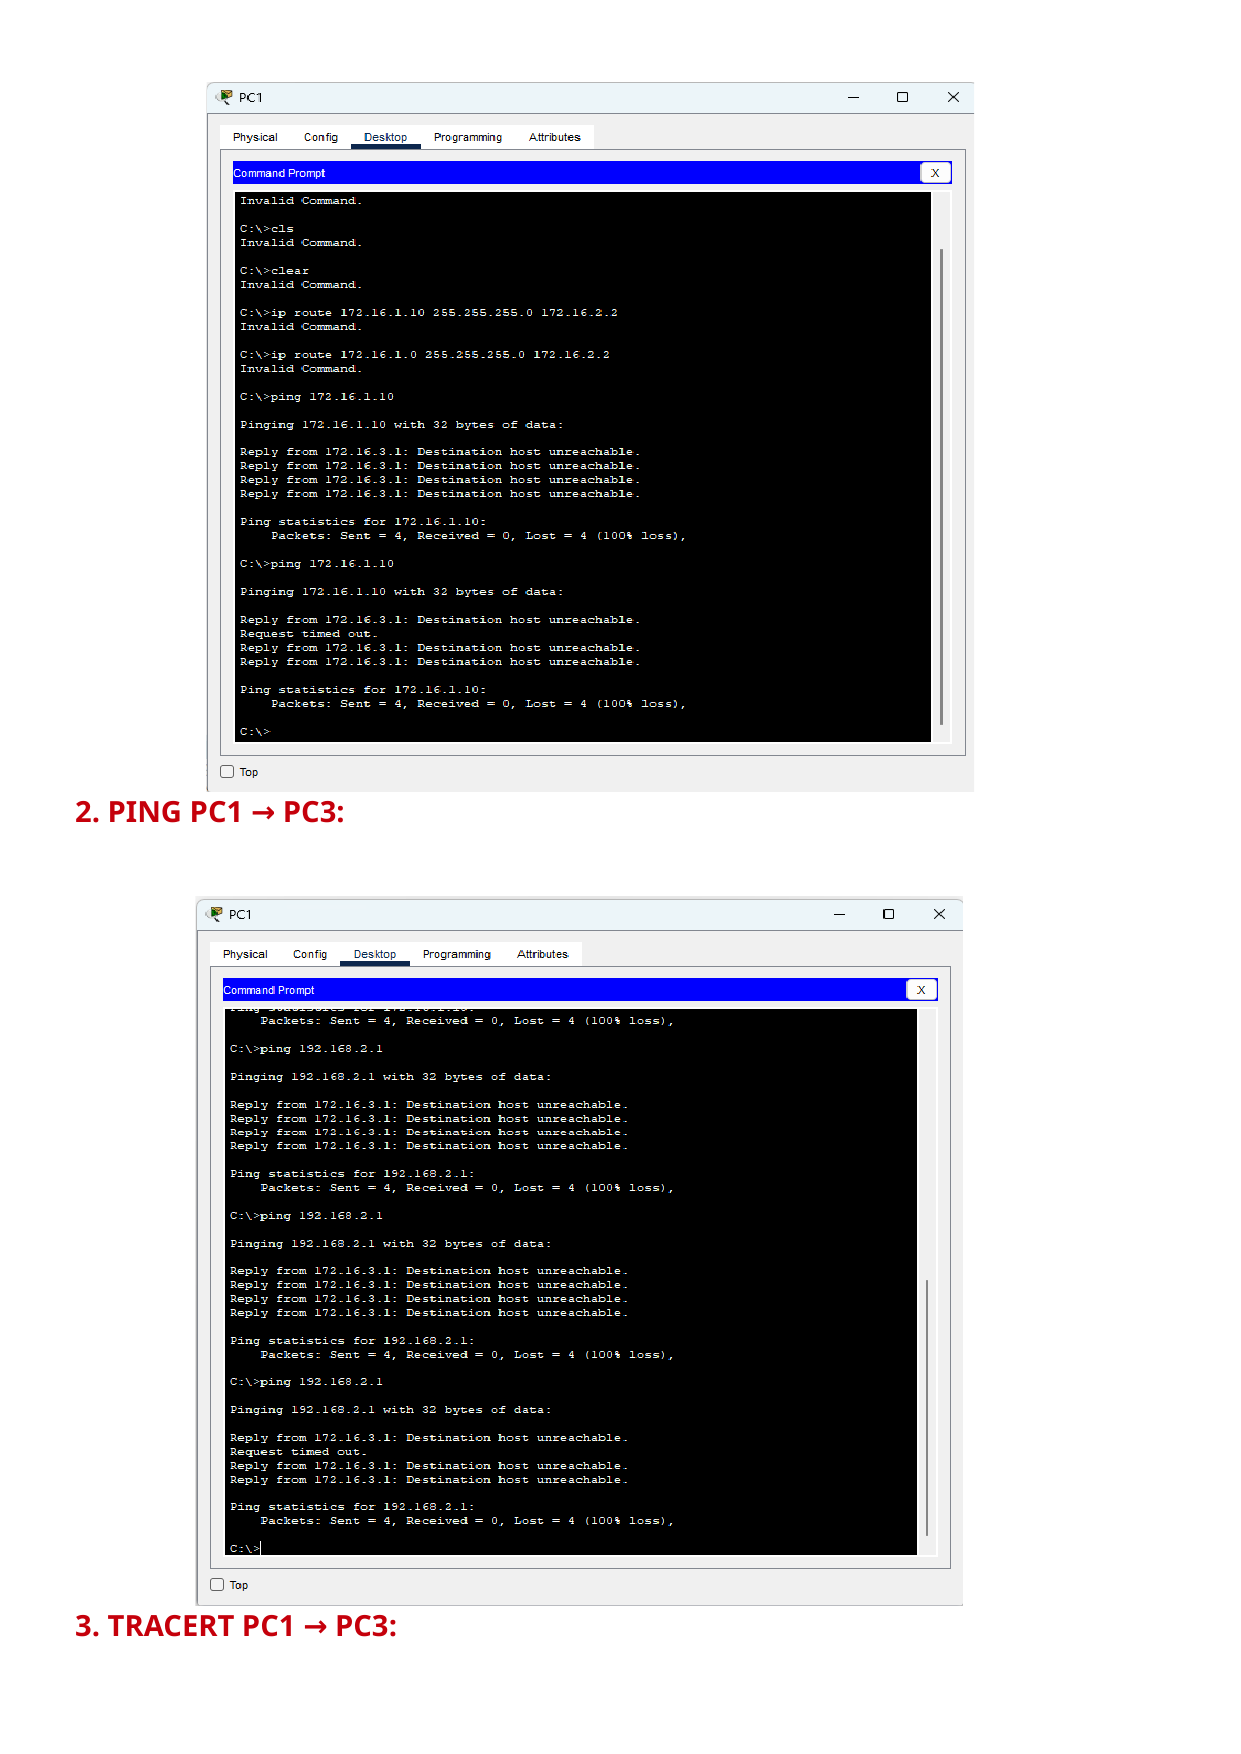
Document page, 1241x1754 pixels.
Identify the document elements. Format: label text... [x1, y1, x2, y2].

text 2. PING PC1 → PC3: [75, 75, 1165, 831]
text 3. TRACERT PC1 → PC3: [75, 875, 1165, 1645]
picture [195, 896, 963, 1606]
picture [206, 82, 975, 792]
